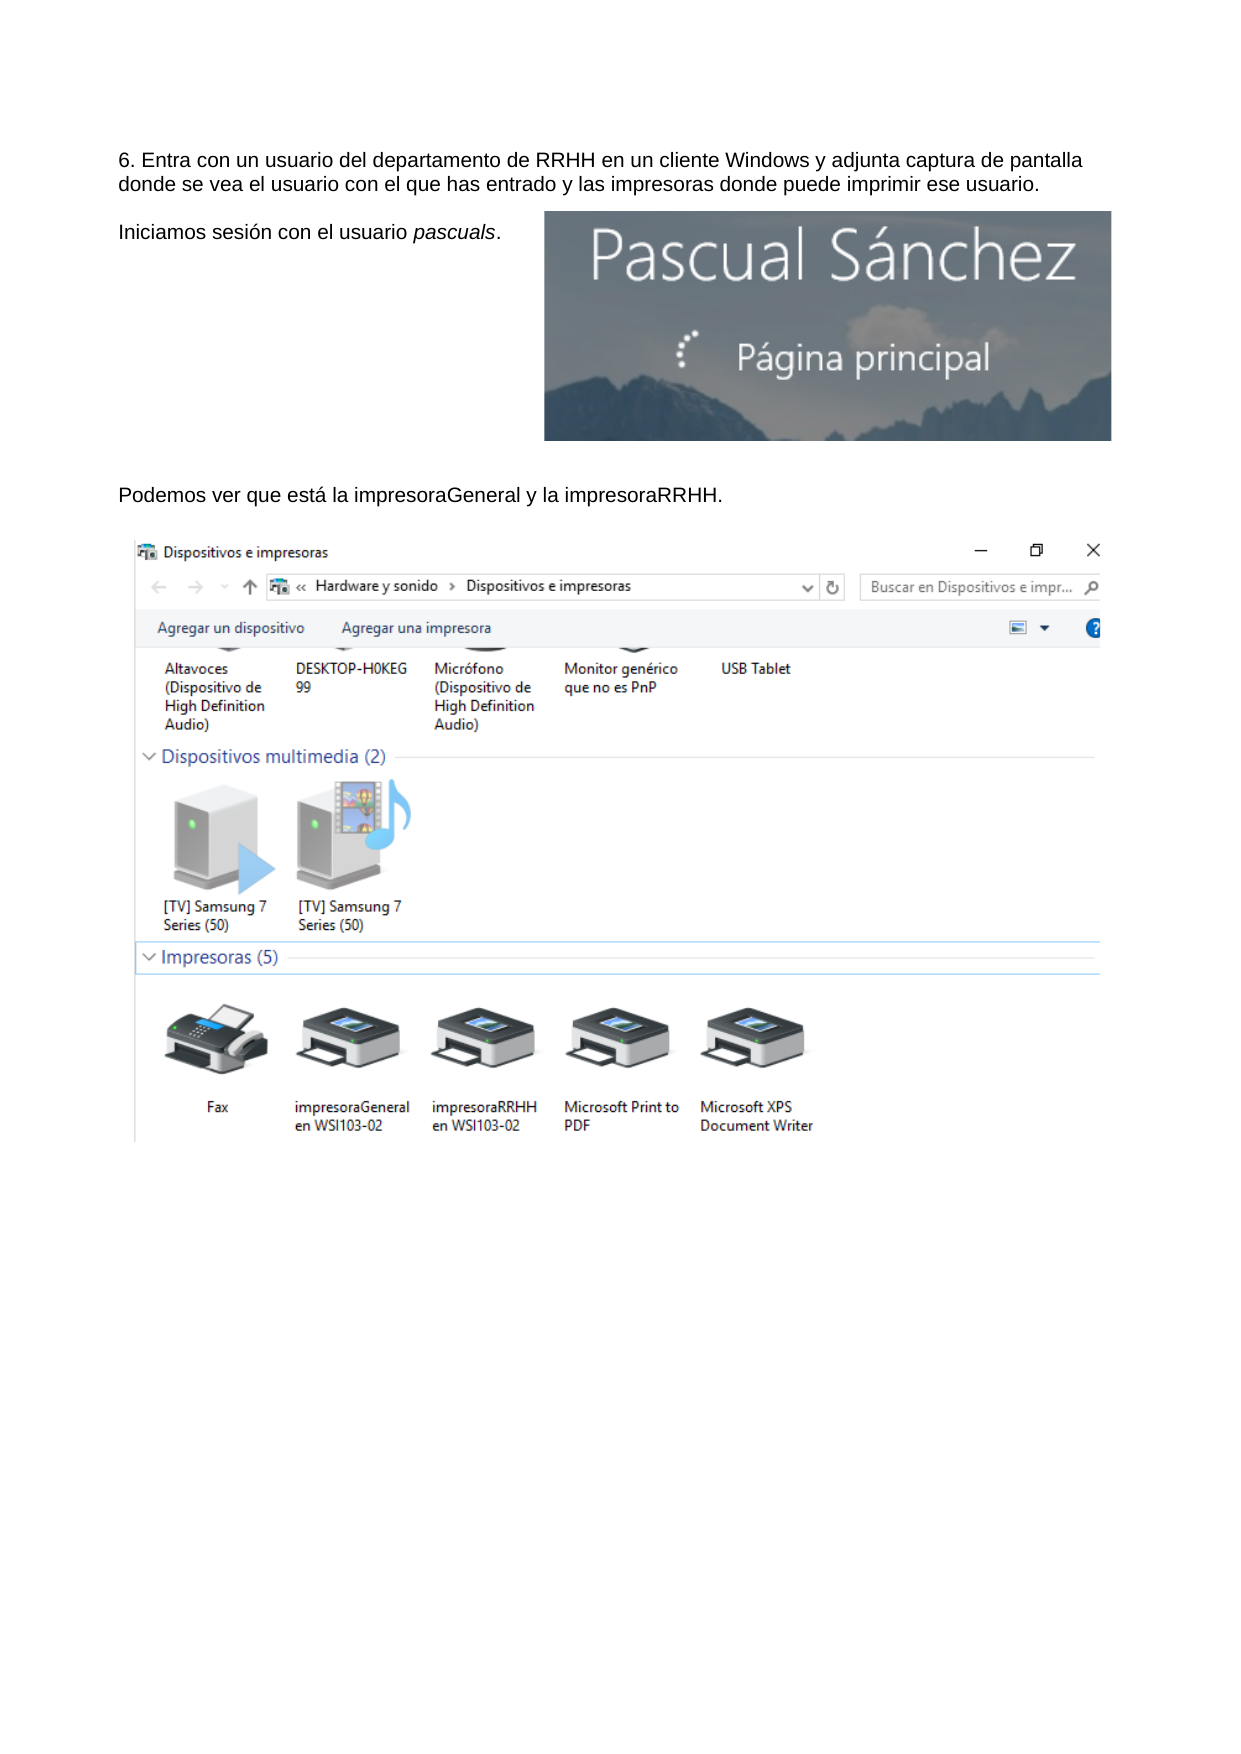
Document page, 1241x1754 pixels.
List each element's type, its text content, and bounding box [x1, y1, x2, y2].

picture [134, 540, 1101, 1142]
picture [544, 211, 1112, 441]
text Iniciamos sesión con el usuario pascuals. [118, 219, 544, 243]
text Podemos ver que está la impresoraGeneral y la impresoraRRHH. [118, 483, 1122, 507]
text 6. Entra con un usuario del departamento de RRHH en un cliente Windows y adjunta captura de pantalla donde se vea el usuario con el que has entrado y las impresoras donde puede imprimir ese usuario. [118, 148, 1122, 196]
